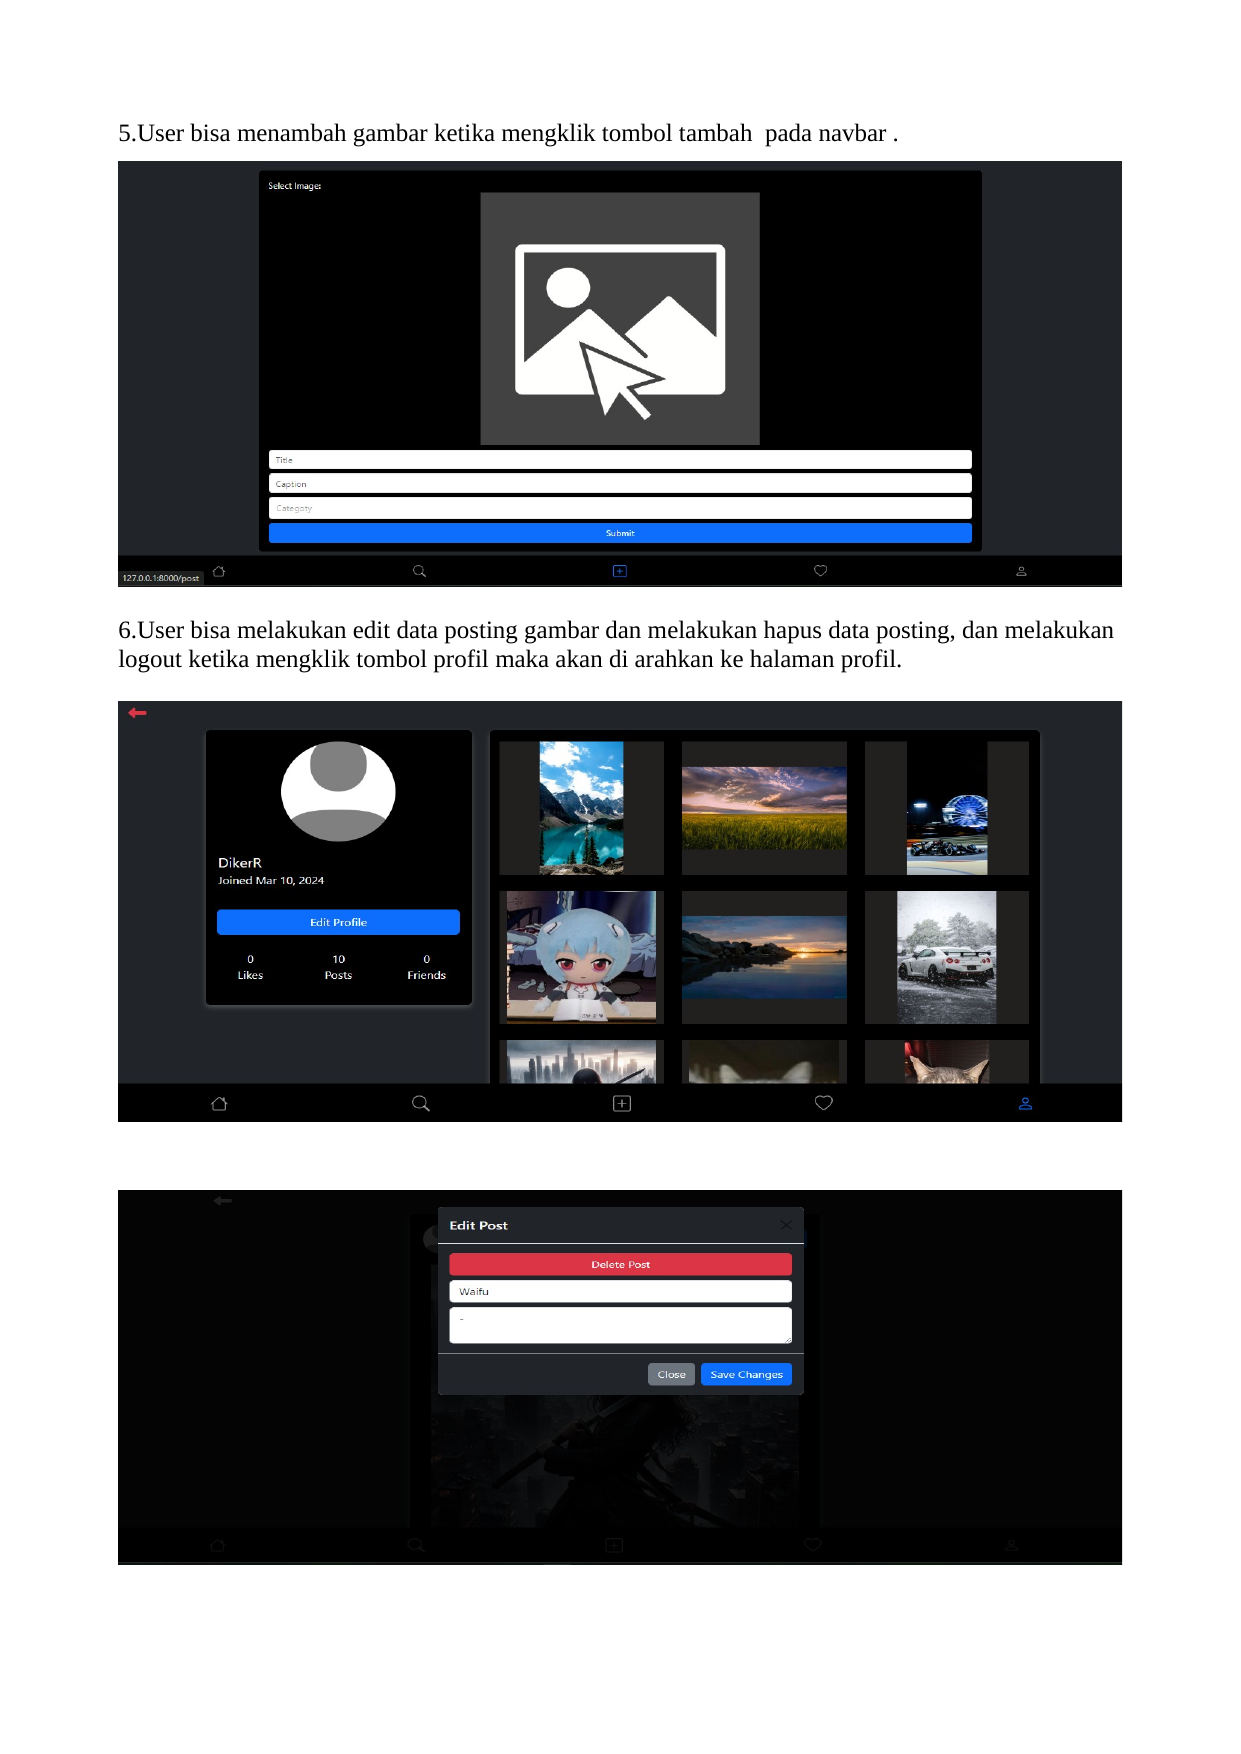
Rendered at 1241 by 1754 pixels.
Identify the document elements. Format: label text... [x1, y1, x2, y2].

text 6.User bisa melakukan edit data posting gambar dan melakukan hapus data posting, dan melakukan logout ketika mengklik tombol profil maka akan di arahkan ke halaman profil. [118, 616, 1122, 673]
picture [118, 161, 1123, 587]
picture [118, 701, 1123, 1122]
picture [118, 1190, 1123, 1565]
text 5.User bisa menambah gambar ketika mengklik tombol tambah pada navbar . [118, 118, 1122, 147]
